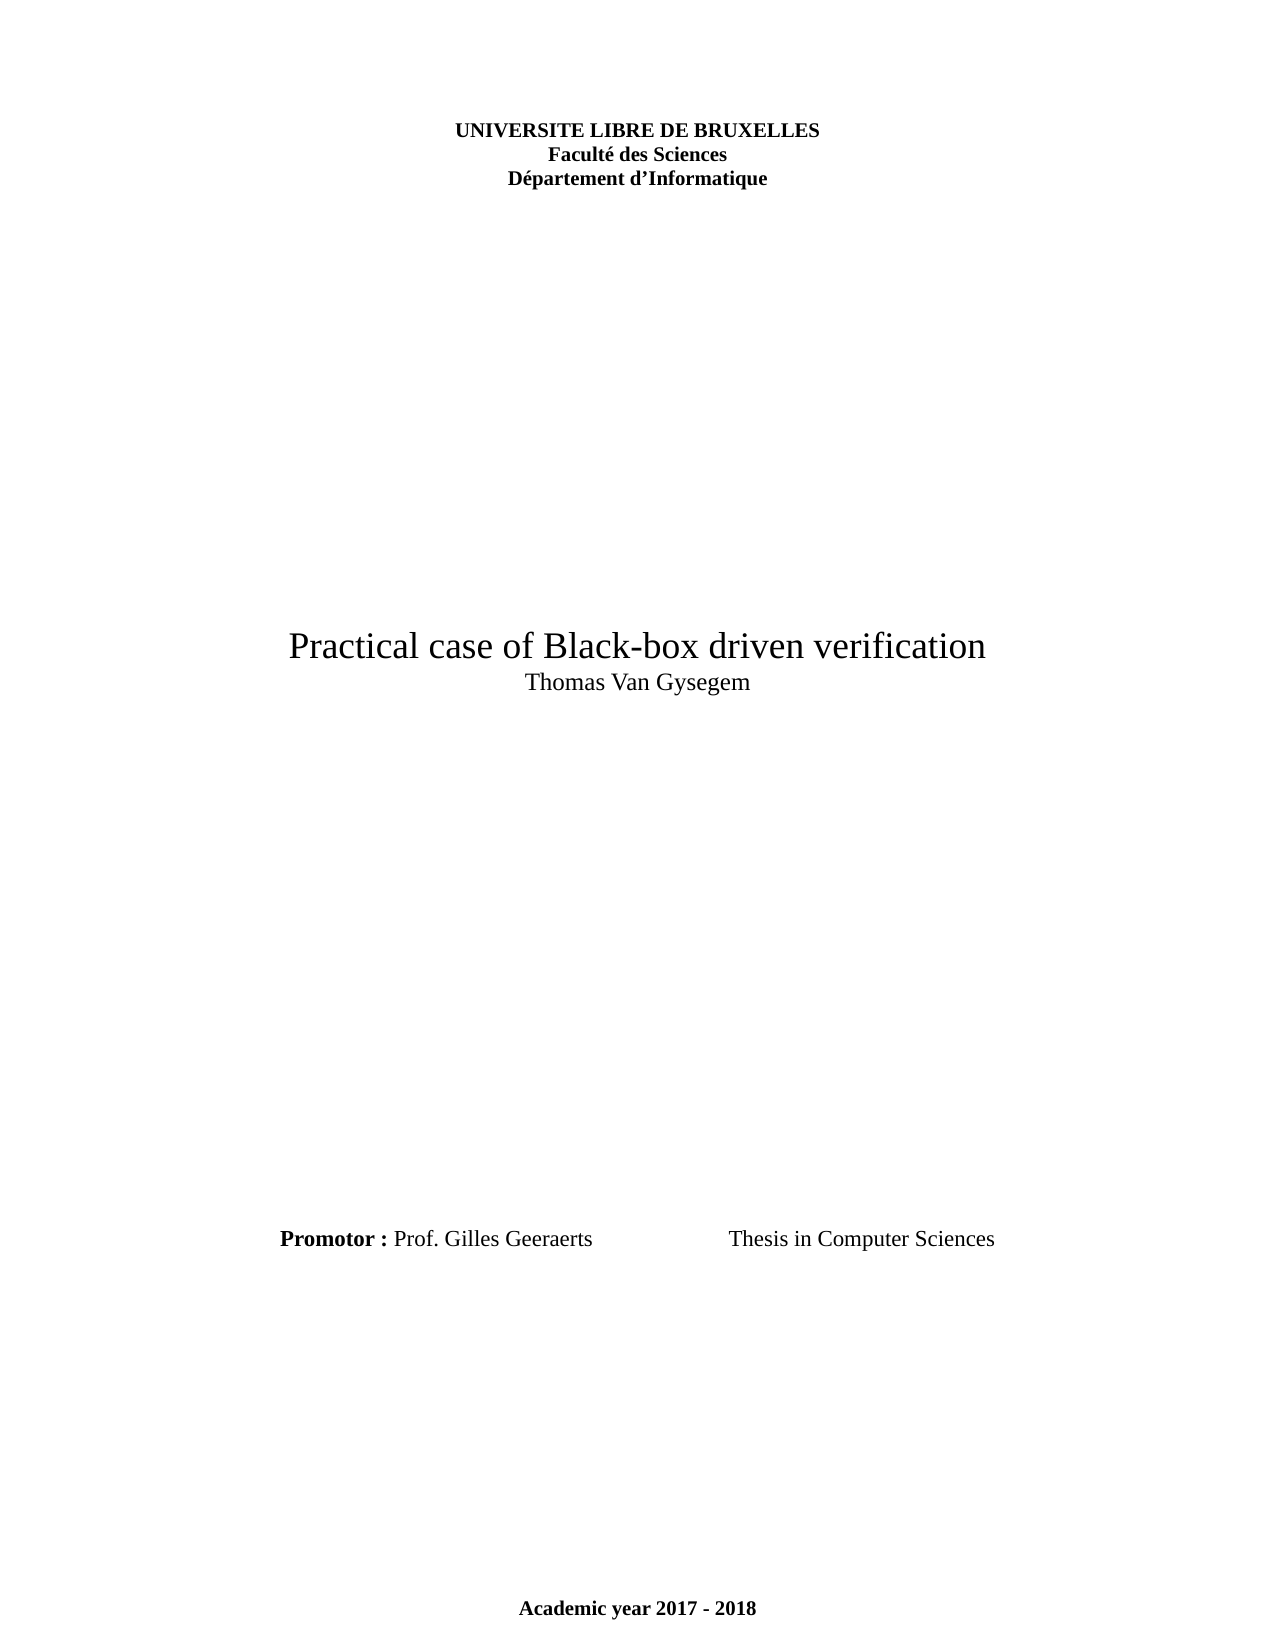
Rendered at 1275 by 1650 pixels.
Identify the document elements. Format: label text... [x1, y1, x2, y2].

text UNIVERSITE LIBRE DE BRUXELLES [118, 118, 1157, 142]
text Département d’Informatique [118, 166, 1157, 190]
text Promotor : Prof. Gilles Geeraerts Thesis in Computer Sciences [118, 1225, 1157, 1251]
text Thomas Van Gysegem [118, 667, 1157, 695]
text Faculté des Sciences [118, 142, 1157, 166]
text Practical case of Black-box driven verification [118, 623, 1157, 667]
